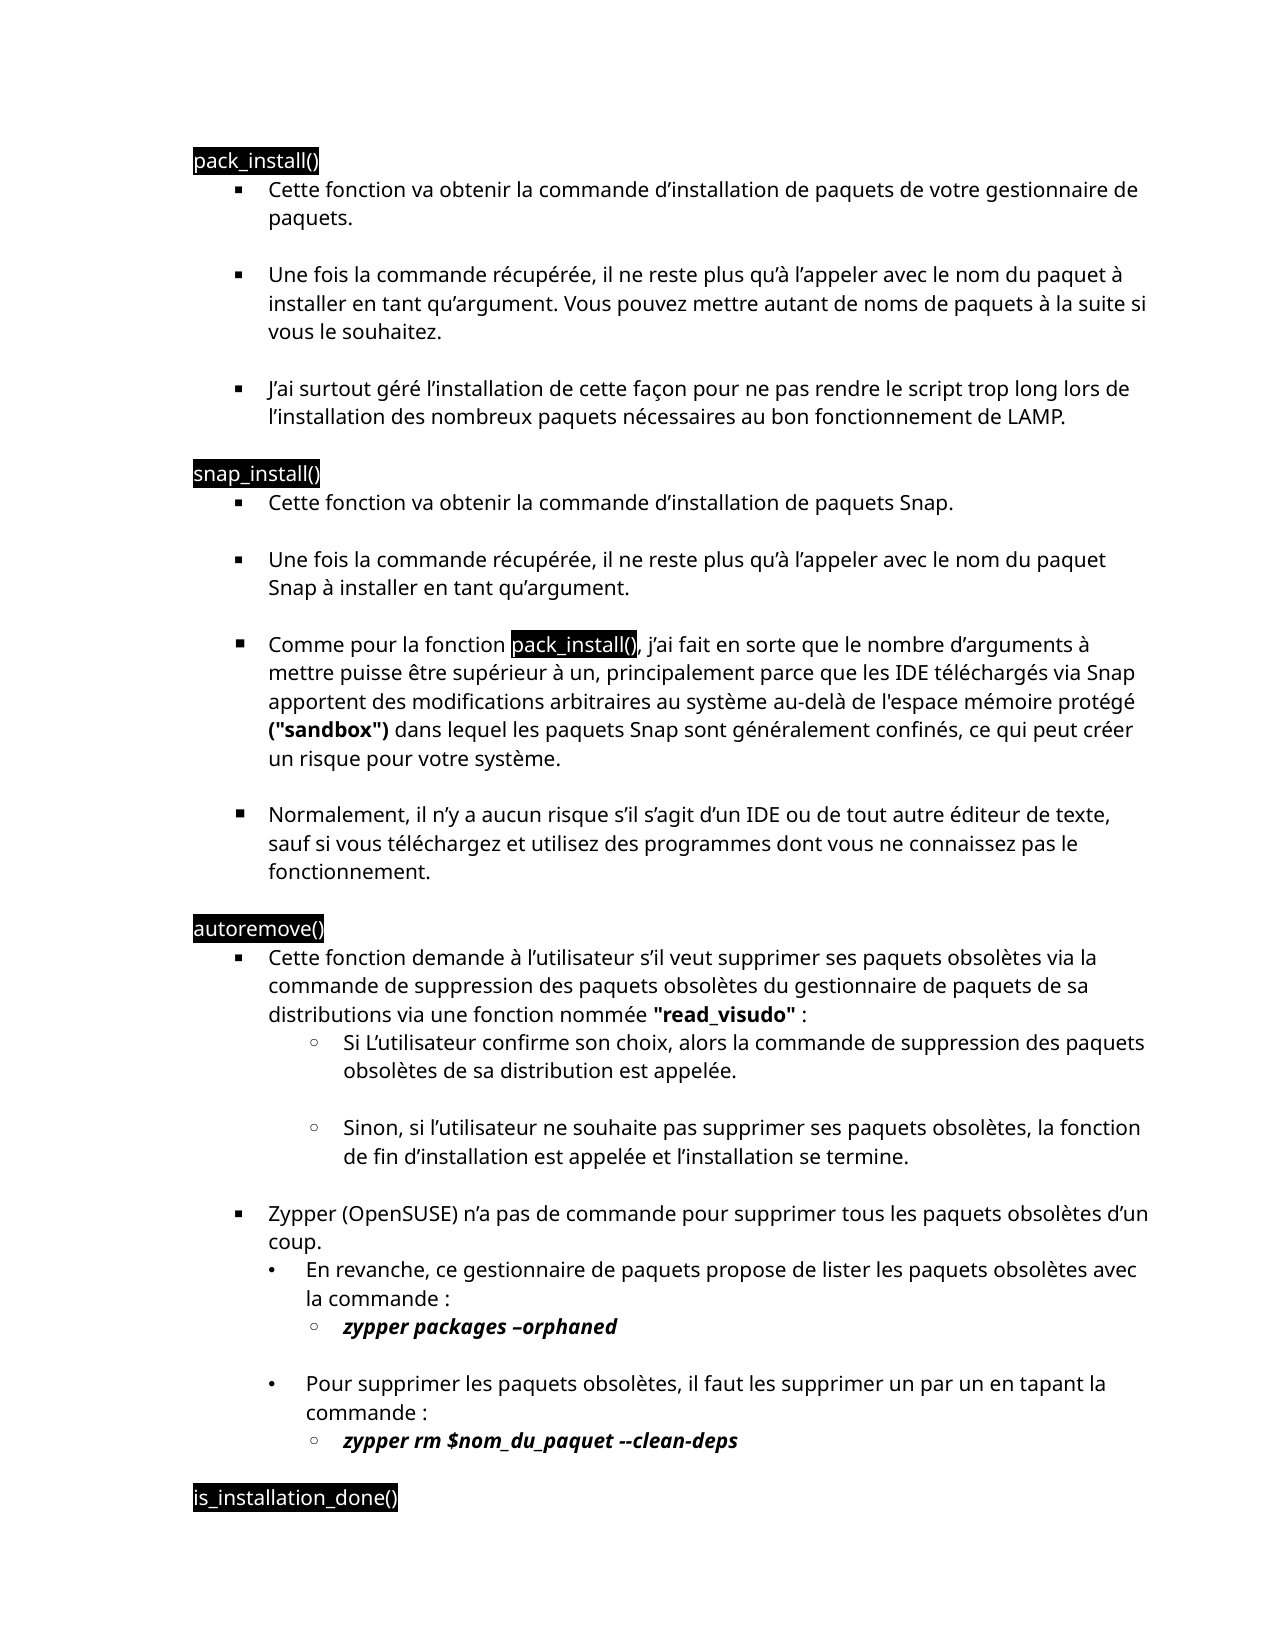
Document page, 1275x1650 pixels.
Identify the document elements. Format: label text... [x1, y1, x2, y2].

list pack_install() [156, 147, 1157, 175]
list Une fois la commande récupérée, il ne reste plus qu’à l’appeler avec le nom du paquet à installer en tant qu’argument. Vous pouvez mettre autant de noms de paquets à la suite si vous le souhaitez. [231, 260, 1157, 346]
list Comme pour la fonction pack_install(), j’ai fait en sorte que le nombre d’arguments à mettre puisse être supérieur à un, principalement parce que les IDE téléchargés via Snap apportent des modifications arbitraires au système au-delà de l'espace mémoire protégé ("sandbox") dans lequel les paquets Snap sont généralement confinés, ce qui peut créer un risque pour votre système. [231, 630, 1157, 772]
list snap_install() [156, 459, 1157, 488]
list Une fois la commande récupérée, il ne reste plus qu’à l’appeler avec le nom du paquet Snap à installer en tant qu’argument. [231, 545, 1157, 602]
list Cette fonction va obtenir la commande d’installation de paquets Snap. [231, 488, 1157, 516]
list Sinon, si l’utilisateur ne souhaite pas supprimer ses paquets obsolètes, la fonction de fin d’installation est appelée et l’installation se termine. [306, 1113, 1157, 1170]
list Si L’utilisateur confirme son choix, alors la commande de suppression des paquets obsolètes de sa distribution est appelée. [306, 1028, 1157, 1085]
list zypper rm $nom_du_paquet --clean-deps [306, 1426, 1157, 1455]
list Normalement, il n’y a aucun risque s’il s’agit d’un IDE ou de tout autre éditeur de texte, sauf si vous téléchargez et utilisez des programmes dont vous ne connaissez pas le fonctionnement. [231, 801, 1157, 886]
list Cette fonction demande à l’utilisateur s’il veut supprimer ses paquets obsolètes via la commande de suppression des paquets obsolètes du gestionnaire de paquets de sa distributions via une fonction nommée "read_visudo" : [231, 943, 1157, 1028]
list Pour supprimer les paquets obsolètes, il faut les supprimer un par un en tapant la commande : [268, 1369, 1157, 1426]
list autoremove() [156, 914, 1157, 943]
list J’ai surtout géré l’installation de cette façon pour ne pas rendre le script trop long lors de l’installation des nombreux paquets nécessaires au bon fonctionnement de LAMP. [231, 374, 1157, 431]
list is_installation_done() [156, 1483, 1157, 1512]
list Cette fonction va obtenir la commande d’installation de paquets de votre gestionnaire de paquets. [231, 175, 1157, 232]
list En revanche, ce gestionnaire de paquets propose de lister les paquets obsolètes avec la commande : [268, 1256, 1157, 1312]
list zypper packages –orphaned [306, 1312, 1157, 1341]
list Zypper (OpenSUSE) n’a pas de commande pour supprimer tous les paquets obsolètes d’un coup. [231, 1199, 1157, 1256]
